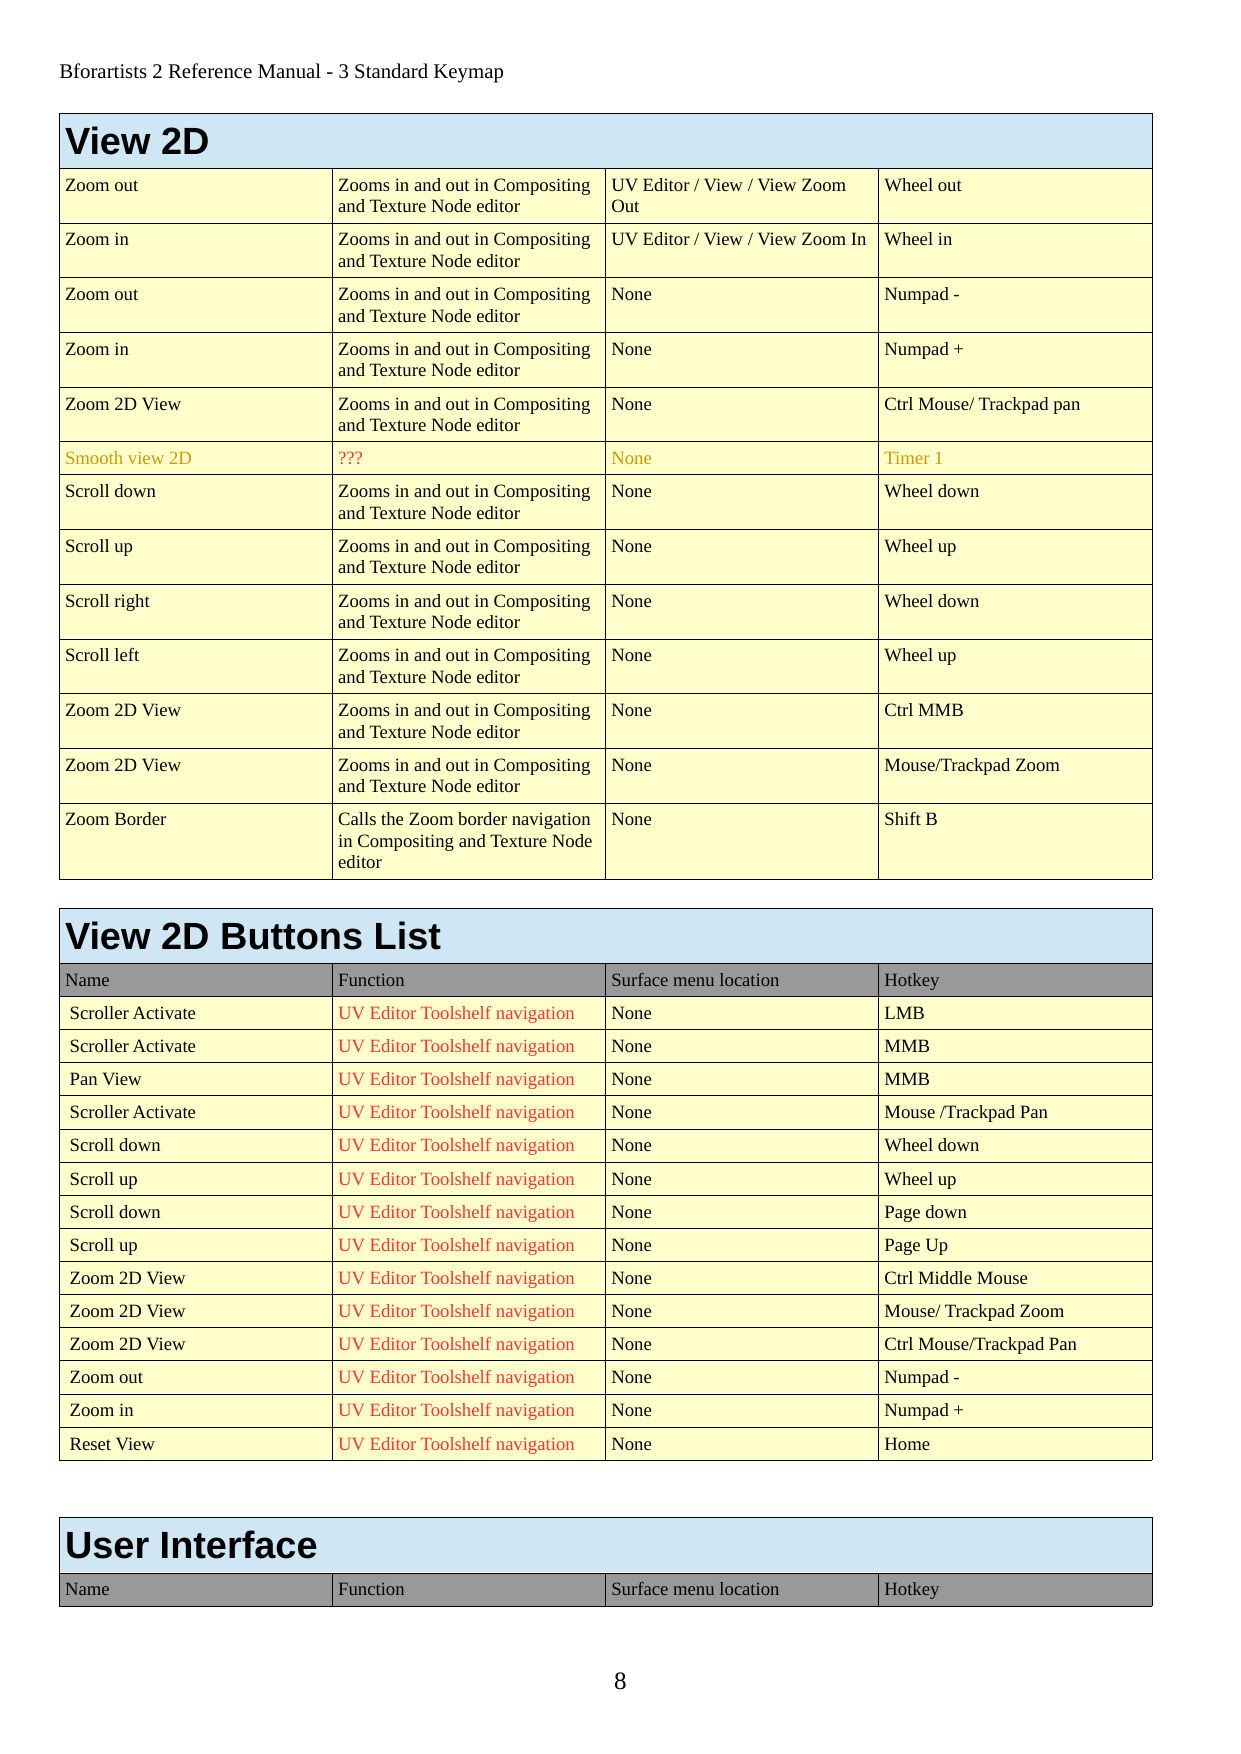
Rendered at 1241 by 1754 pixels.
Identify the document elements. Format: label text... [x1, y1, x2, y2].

table_header View 2D [60, 114, 1152, 168]
table_cell Zoom 2D View [60, 749, 332, 802]
table_cell Zooms in and out in Compositing and Texture Node editor [333, 585, 605, 638]
table_cell Scroll up [60, 1163, 332, 1195]
table_cell Zoom out [60, 169, 332, 222]
table_cell Name [60, 964, 332, 996]
table_cell Wheel down [879, 1130, 1152, 1162]
table_cell None [606, 749, 878, 802]
table_cell Zoom 2D View [60, 1295, 332, 1327]
table_cell Scroller Activate [60, 997, 332, 1029]
table_cell Zoom in [60, 1395, 332, 1427]
table_cell Function [333, 1574, 605, 1606]
table_cell Home [879, 1428, 1152, 1460]
table_cell None [606, 1030, 878, 1062]
table_cell Wheel up [879, 530, 1152, 584]
table_cell Numpad - [879, 1361, 1152, 1393]
table_cell Wheel up [879, 1163, 1152, 1195]
table_cell UV Editor Toolshelf navigation [333, 1196, 605, 1228]
table_cell Scroller Activate [60, 1030, 332, 1062]
table_cell Scroll up [60, 530, 332, 584]
table_cell None [606, 804, 878, 879]
table_cell None [606, 1163, 878, 1195]
table_cell UV Editor Toolshelf navigation [333, 1130, 605, 1162]
table_cell None [606, 1196, 878, 1228]
table_cell Wheel up [879, 640, 1152, 693]
table_cell Scroll down [60, 475, 332, 529]
table_cell Zooms in and out in Compositing and Texture Node editor [333, 530, 605, 584]
table_cell None [606, 1262, 878, 1294]
table_cell Page Up [879, 1229, 1152, 1261]
table_cell UV Editor Toolshelf navigation [333, 1030, 605, 1062]
table_cell Scroll down [60, 1196, 332, 1228]
table_cell Hotkey [879, 964, 1152, 996]
table_cell Zooms in and out in Compositing and Texture Node editor [333, 749, 605, 802]
table_cell UV Editor Toolshelf navigation [333, 1229, 605, 1261]
table_cell UV Editor Toolshelf navigation [333, 1262, 605, 1294]
table_cell None [606, 997, 878, 1029]
table_cell Ctrl MMB [879, 694, 1152, 748]
table_cell MMB [879, 1063, 1152, 1095]
table_cell UV Editor / View / View Zoom Out [606, 169, 878, 222]
table_cell Scroller Activate [60, 1096, 332, 1128]
table_cell UV Editor Toolshelf navigation [333, 1295, 605, 1327]
table_cell Zoom Border [60, 804, 332, 879]
table_cell Surface menu location [606, 1574, 878, 1606]
table_cell Numpad - [879, 278, 1152, 332]
table_cell Smooth view 2D [60, 442, 332, 474]
table_cell Zoom 2D View [60, 1328, 332, 1360]
table_cell UV Editor Toolshelf navigation [333, 1361, 605, 1393]
table_cell Scroll up [60, 1229, 332, 1261]
table_cell None [606, 694, 878, 748]
table_cell Zoom in [60, 224, 332, 277]
table_cell UV Editor Toolshelf navigation [333, 1395, 605, 1427]
table_cell None [606, 530, 878, 584]
table_cell Zooms in and out in Compositing and Texture Node editor [333, 388, 605, 441]
table_cell Ctrl Mouse/ Trackpad pan [879, 388, 1152, 441]
table_cell None [606, 1395, 878, 1427]
table_cell None [606, 585, 878, 638]
table_cell Calls the Zoom border navigation in Compositing and Texture Node editor [333, 804, 605, 879]
table_cell UV Editor Toolshelf navigation [333, 1428, 605, 1460]
table_cell Zoom out [60, 1361, 332, 1393]
table_cell Wheel down [879, 585, 1152, 638]
table_cell Zooms in and out in Compositing and Texture Node editor [333, 475, 605, 529]
table_cell Zoom 2D View [60, 694, 332, 748]
table_cell MMB [879, 1030, 1152, 1062]
table_cell Zoom 2D View [60, 1262, 332, 1294]
table_cell Zooms in and out in Compositing and Texture Node editor [333, 694, 605, 748]
table_cell Wheel down [879, 475, 1152, 529]
table_cell None [606, 442, 878, 474]
table_cell Timer 1 [879, 442, 1152, 474]
table_cell UV Editor Toolshelf navigation [333, 1096, 605, 1128]
table_cell None [606, 1130, 878, 1162]
table_cell Scroll right [60, 585, 332, 638]
table_cell Zoom 2D View [60, 388, 332, 441]
table_cell None [606, 475, 878, 529]
table_cell UV Editor Toolshelf navigation [333, 1163, 605, 1195]
table_cell UV Editor Toolshelf navigation [333, 997, 605, 1029]
table_cell Zoom out [60, 278, 332, 332]
table_cell Pan View [60, 1063, 332, 1095]
table_cell Numpad + [879, 1395, 1152, 1427]
table_cell Numpad + [879, 333, 1152, 387]
table_cell Wheel out [879, 169, 1152, 222]
table_cell UV Editor / View / View Zoom In [606, 224, 878, 277]
table_cell None [606, 388, 878, 441]
table_cell Shift B [879, 804, 1152, 879]
table_cell ??? [333, 442, 605, 474]
table_cell Zooms in and out in Compositing and Texture Node editor [333, 640, 605, 693]
table_cell Ctrl Mouse/Trackpad Pan [879, 1328, 1152, 1360]
table_cell Scroll left [60, 640, 332, 693]
table_cell None [606, 1229, 878, 1261]
table_cell Zooms in and out in Compositing and Texture Node editor [333, 333, 605, 387]
table_cell Mouse /Trackpad Pan [879, 1096, 1152, 1128]
table_cell LMB [879, 997, 1152, 1029]
table_header User Interface [60, 1518, 1152, 1572]
table_cell Surface menu location [606, 964, 878, 996]
table_cell Zooms in and out in Compositing and Texture Node editor [333, 169, 605, 222]
table_cell UV Editor Toolshelf navigation [333, 1328, 605, 1360]
table_cell Mouse/Trackpad Zoom [879, 749, 1152, 802]
table_cell Page down [879, 1196, 1152, 1228]
table_header View 2D Buttons List [60, 909, 1152, 963]
table_cell Reset View [60, 1428, 332, 1460]
table_cell None [606, 1328, 878, 1360]
table_cell Zooms in and out in Compositing and Texture Node editor [333, 278, 605, 332]
table_cell None [606, 1361, 878, 1393]
table_cell Wheel in [879, 224, 1152, 277]
table_cell Zoom in [60, 333, 332, 387]
table_cell Zooms in and out in Compositing and Texture Node editor [333, 224, 605, 277]
table_cell None [606, 1295, 878, 1327]
table_cell None [606, 278, 878, 332]
table_cell Name [60, 1574, 332, 1606]
table_cell Ctrl Middle Mouse [879, 1262, 1152, 1294]
table_cell UV Editor Toolshelf navigation [333, 1063, 605, 1095]
table_cell Function [333, 964, 605, 996]
table_cell Hotkey [879, 1574, 1152, 1606]
table_cell None [606, 1428, 878, 1460]
table_cell Mouse/ Trackpad Zoom [879, 1295, 1152, 1327]
table_cell None [606, 333, 878, 387]
table_cell None [606, 1063, 878, 1095]
table_cell None [606, 640, 878, 693]
table_cell Scroll down [60, 1130, 332, 1162]
table_cell None [606, 1096, 878, 1128]
